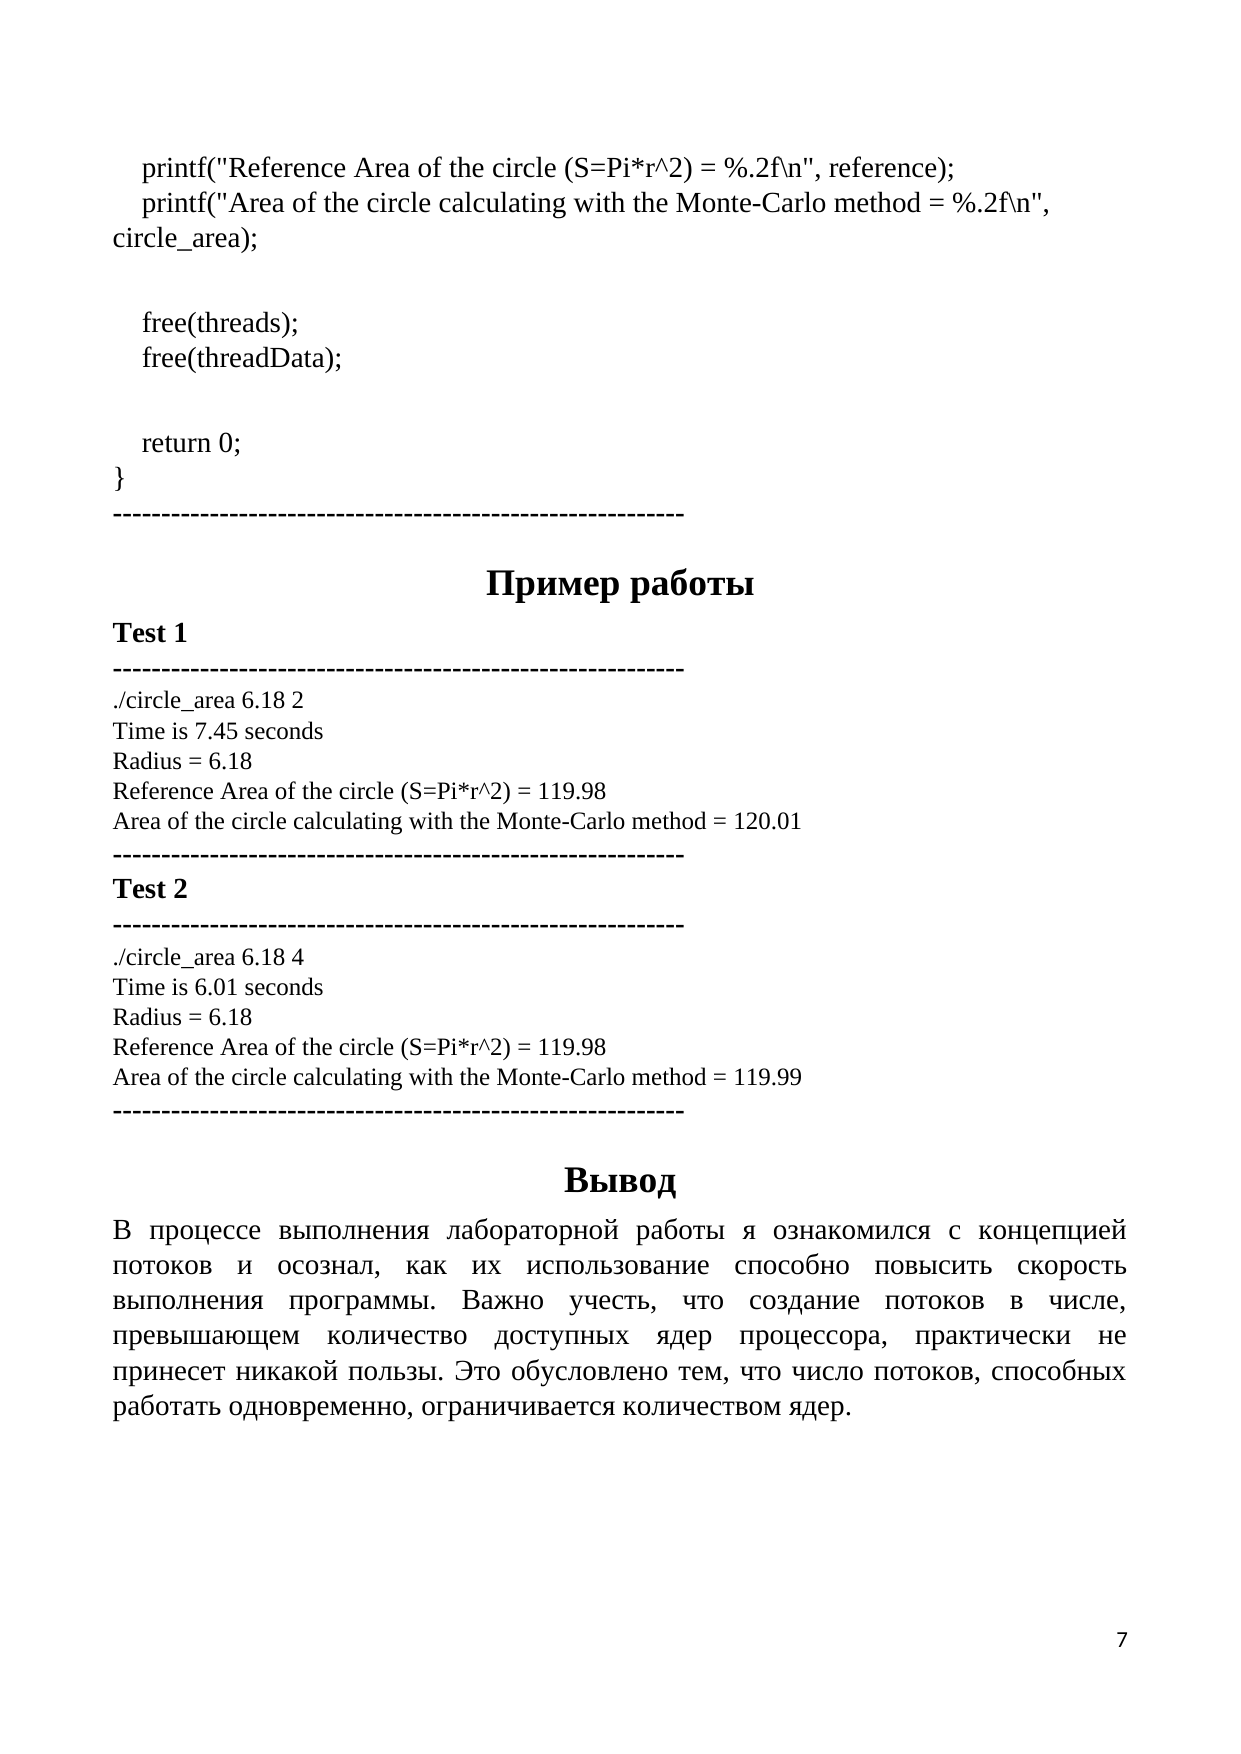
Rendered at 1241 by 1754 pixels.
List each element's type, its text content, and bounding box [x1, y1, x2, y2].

text Аrea of the circle calculating with the Monte-Carlo method = 120.01 [112, 806, 1128, 835]
text printf("Аrea of the circle calculating with the Monte-Carlo method = %.2f\n", circle_area); [112, 185, 1128, 254]
text ----------------------------------------------------------- [112, 1092, 1128, 1126]
text Radius = 6.18 [112, 746, 1128, 774]
text В процессе выполнения лабораторной работы я ознакомился с концепцией потоков и осознал, как их использование способно повысить скорость выполнения программы. Важно учесть, что создание потоков в числе, превышающем количество доступных ядер процессора, практически не принесет никакой пользы. Это обусловлено тем, что число потоков, способных работать одновременно, ограничивается количеством ядер. [112, 1212, 1128, 1421]
text Time is 7.45 seconds [112, 716, 1128, 744]
text Аrea of the circle calculating with the Monte-Carlo method = 119.99 [112, 1062, 1128, 1091]
text ----------------------------------------------------------- [112, 907, 1128, 940]
subtitle Пример работы [112, 560, 1128, 603]
text Radius = 6.18 [112, 1002, 1128, 1031]
text ----------------------------------------------------------- [112, 836, 1128, 870]
text Reference Аrea of the circle (S=Pi*r^2) = 119.98 [112, 1032, 1128, 1061]
text ./circle_area 6.18 2 [112, 686, 1128, 714]
text return 0; [112, 425, 1128, 459]
text ./circle_area 6.18 4 [112, 942, 1128, 971]
text Test 1 [112, 615, 1128, 649]
text Time is 6.01 seconds [112, 972, 1128, 1001]
text Test 2 [112, 871, 1128, 905]
text Reference Аrea of the circle (S=Pi*r^2) = 119.98 [112, 776, 1128, 805]
text free(threadData); [112, 340, 1128, 374]
text } ----------------------------------------------------------- [112, 460, 1128, 529]
text printf("Reference Аrea of the circle (S=Pi*r^2) = %.2f\n", reference); [112, 150, 1128, 183]
subtitle Вывод [112, 1157, 1128, 1200]
text ----------------------------------------------------------- [112, 650, 1128, 684]
text free(threads); [112, 305, 1128, 339]
